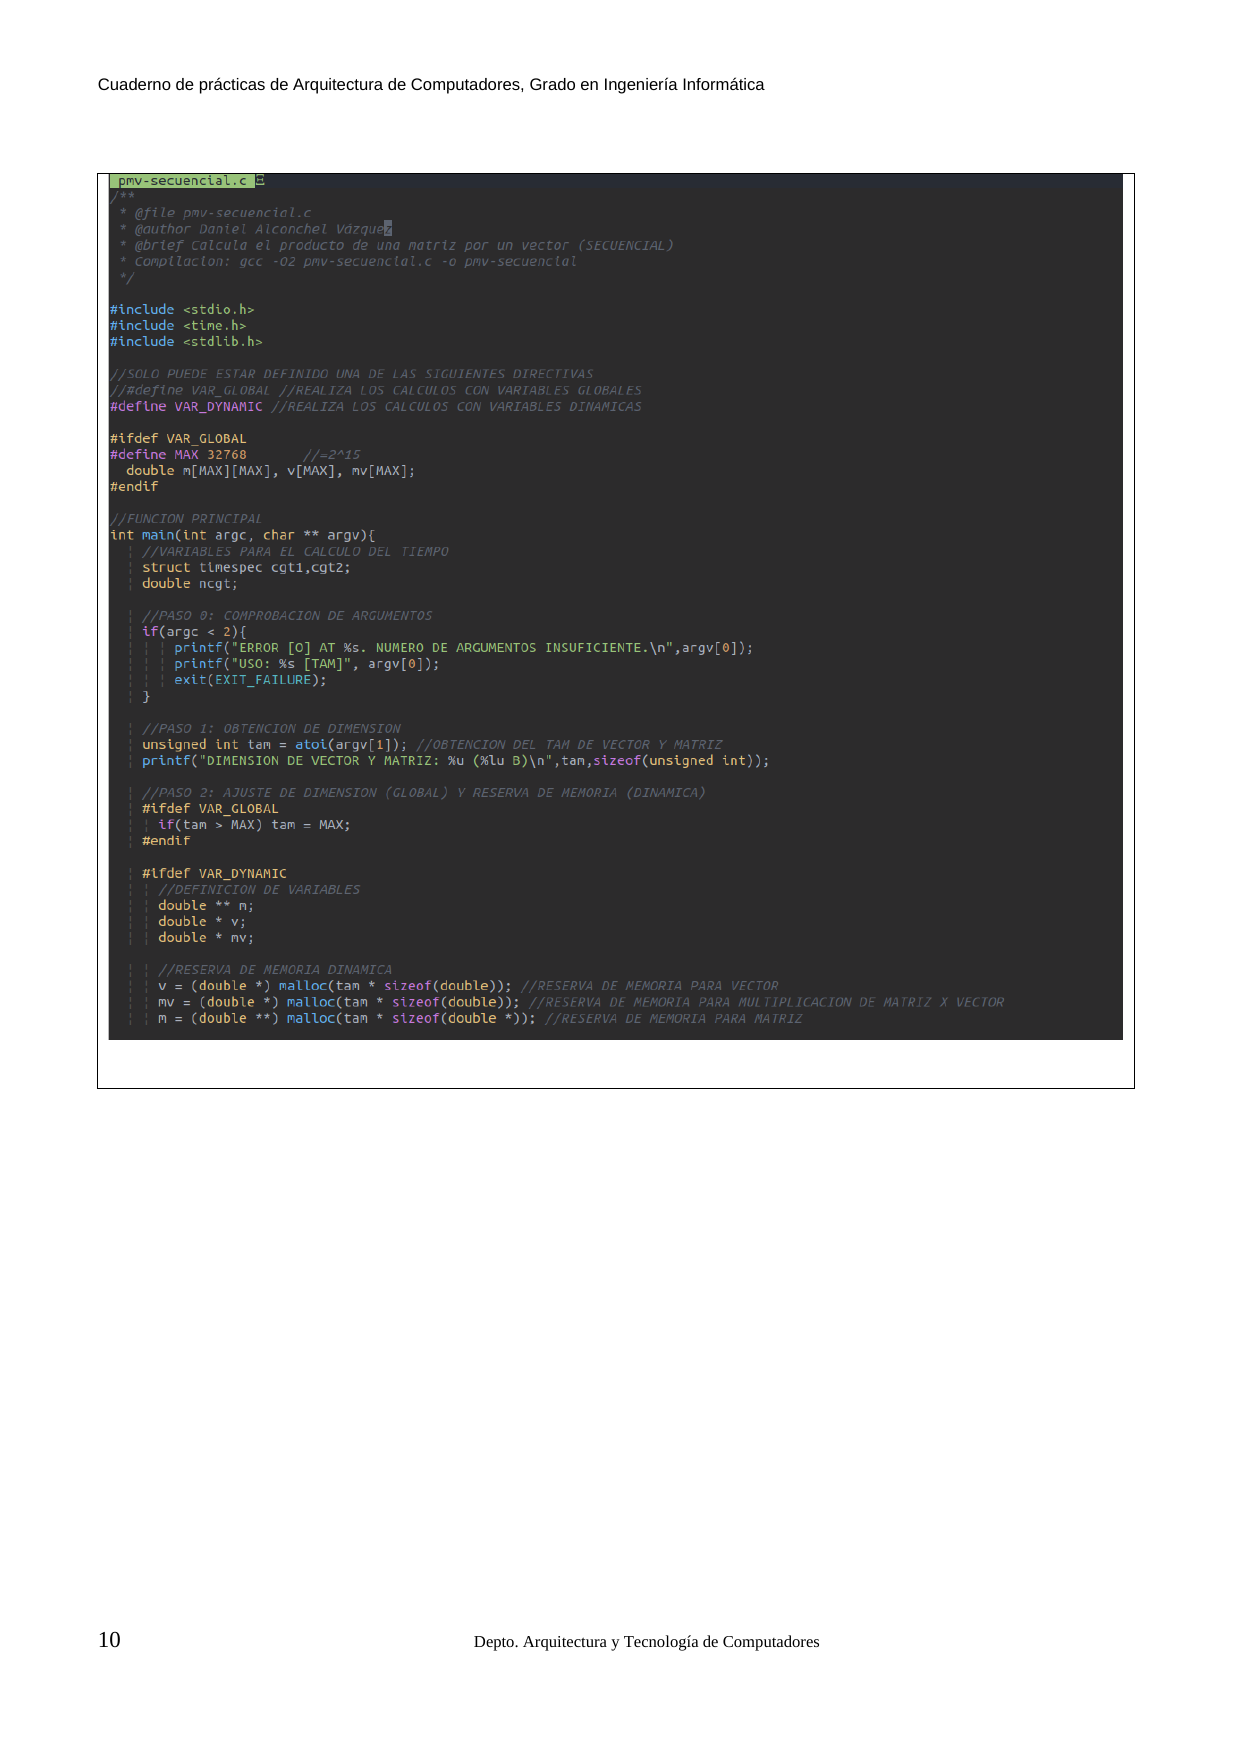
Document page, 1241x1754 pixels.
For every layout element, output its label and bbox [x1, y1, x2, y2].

table_header [98, 174, 1134, 1088]
picture [108, 174, 1123, 1040]
